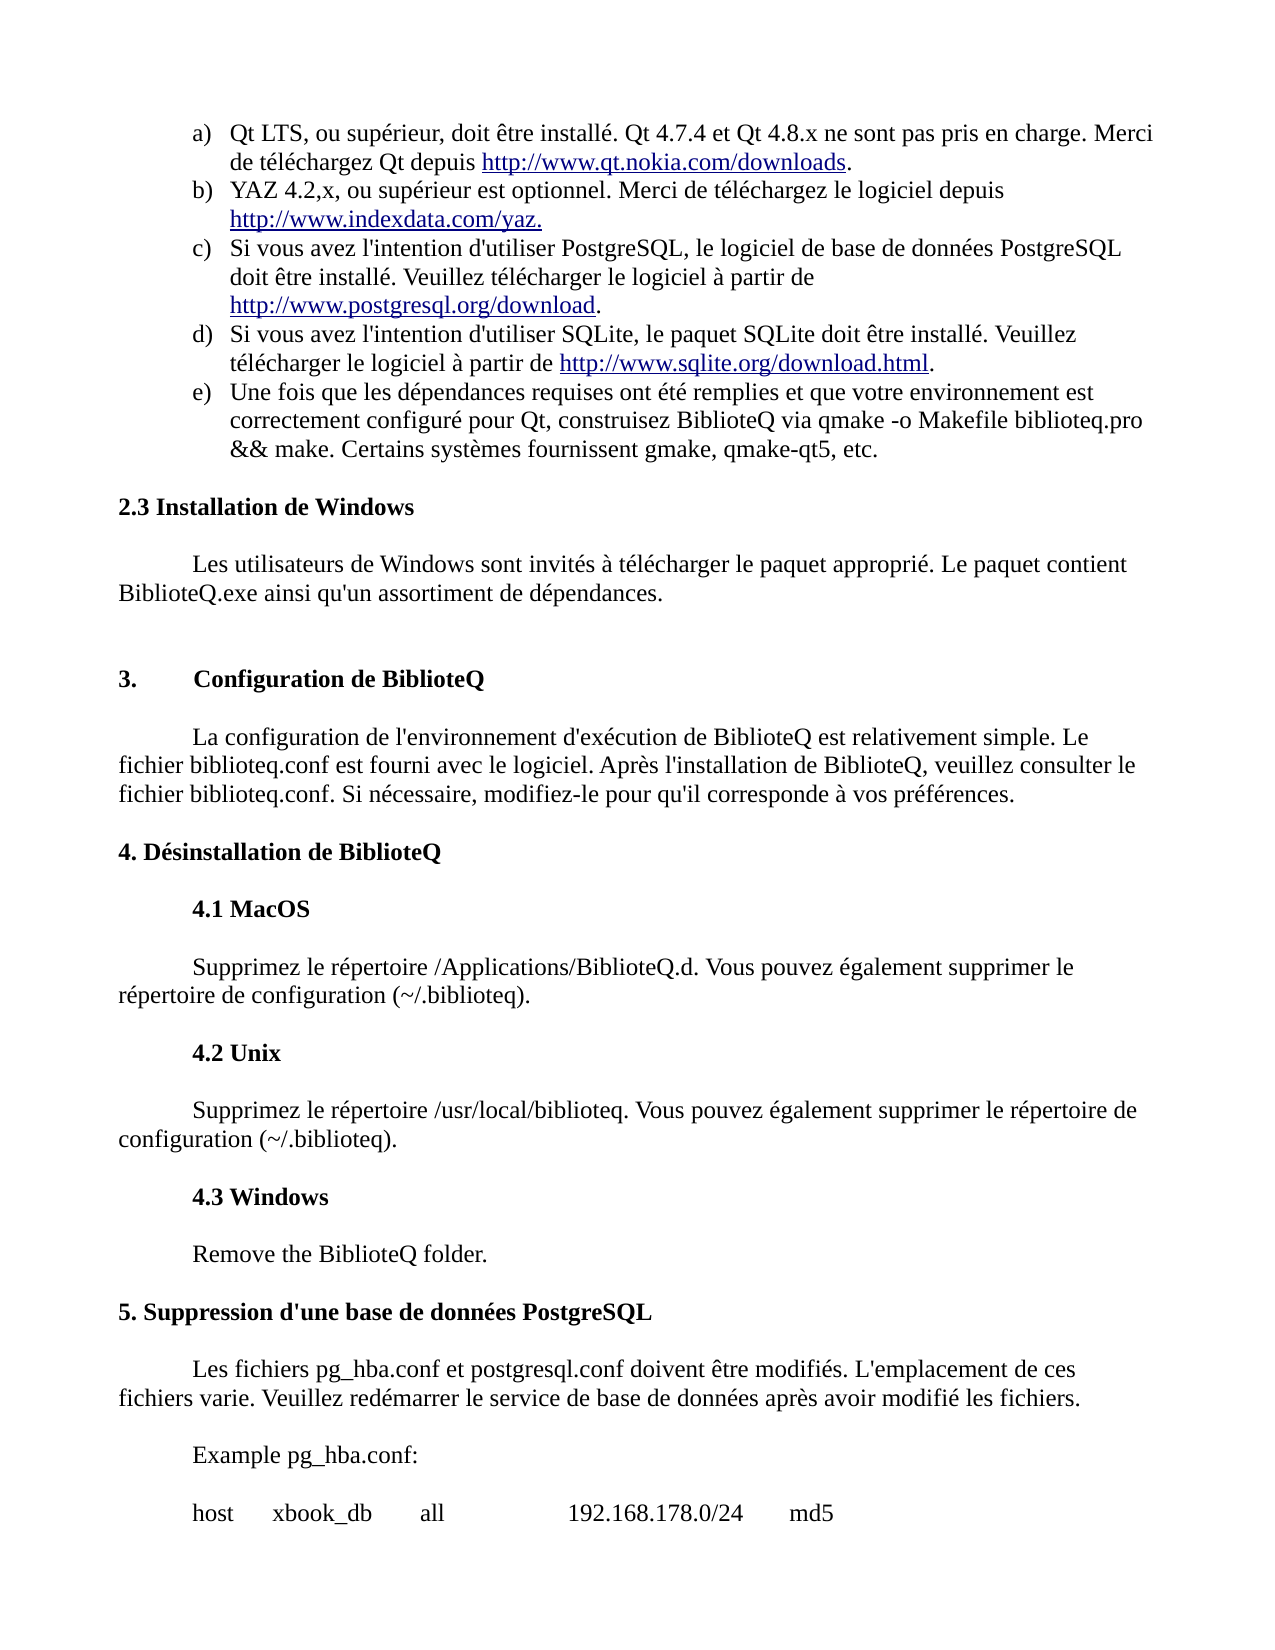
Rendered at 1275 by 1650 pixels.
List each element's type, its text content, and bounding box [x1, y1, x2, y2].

text Supprimez le répertoire /Applications/BiblioteQ.d. Vous pouvez également supprimer le répertoire de configuration (~/.biblioteq). [118, 952, 1157, 1009]
list YAZ 4.2,x, ou supérieur est optionnel. Merci de téléchargez le logiciel depuis http://www.indexdata.com/yaz. [192, 176, 1157, 233]
text Les fichiers pg_hba.conf et postgresql.conf doivent être modifiés. L'emplacement de ces fichiers varie. Veuillez redémarrer le service de base de données après avoir modifié les fichiers. [118, 1354, 1157, 1412]
text 5. Suppression d'une base de données PostgreSQL [118, 1297, 1157, 1326]
list Configuration de BiblioteQ [118, 664, 1157, 693]
text Les utilisateurs de Windows sont invités à télécharger le paquet approprié. Le paquet contient BiblioteQ.exe ainsi qu'un assortiment de dépendances. [118, 549, 1157, 607]
text 4.2 Unix [118, 1038, 1157, 1067]
text 2.3 Installation de Windows [118, 492, 1157, 521]
text La configuration de l'environnement d'exécution de BiblioteQ est relativement simple. Le fichier biblioteq.conf est fourni avec le logiciel. Après l'installation de BiblioteQ, veuillez consulter le fichier biblioteq.conf. Si nécessaire, modifiez-le pour qu'il corresponde à vos préférences. [118, 722, 1157, 808]
list Une fois que les dépendances requises ont été remplies et que votre environnement est correctement configuré pour Qt, construisez BiblioteQ via qmake -o Makefile biblioteq.pro && make. Certains systèmes fournissent gmake, qmake-qt5, etc. [192, 377, 1157, 463]
text host xbook_db all 192.168.178.0/24 md5 [118, 1498, 1157, 1527]
list Qt LTS, ou supérieur, doit être installé. Qt 4.7.4 et Qt 4.8.x ne sont pas pris en charge. Merci de téléchargez Qt depuis http://www.qt.nokia.com/downloads. [192, 118, 1157, 176]
list Si vous avez l'intention d'utiliser PostgreSQL, le logiciel de base de données PostgreSQL doit être installé. Veuillez télécharger le logiciel à partir de http://www.postgresql.org/download. [192, 233, 1157, 319]
text Remove the BiblioteQ folder. [118, 1239, 1157, 1268]
text Example pg_hba.conf: [118, 1441, 1157, 1469]
text 4.3 Windows [118, 1182, 1157, 1211]
list Si vous avez l'intention d'utiliser SQLite, le paquet SQLite doit être installé. Veuillez télécharger le logiciel à partir de http://www.sqlite.org/download.html. [192, 319, 1157, 377]
text 4. Désinstallation de BiblioteQ [118, 837, 1157, 866]
text 4.1 MacOS [118, 894, 1157, 923]
text Supprimez le répertoire /usr/local/biblioteq. Vous pouvez également supprimer le répertoire de configuration (~/.biblioteq). [118, 1096, 1157, 1153]
